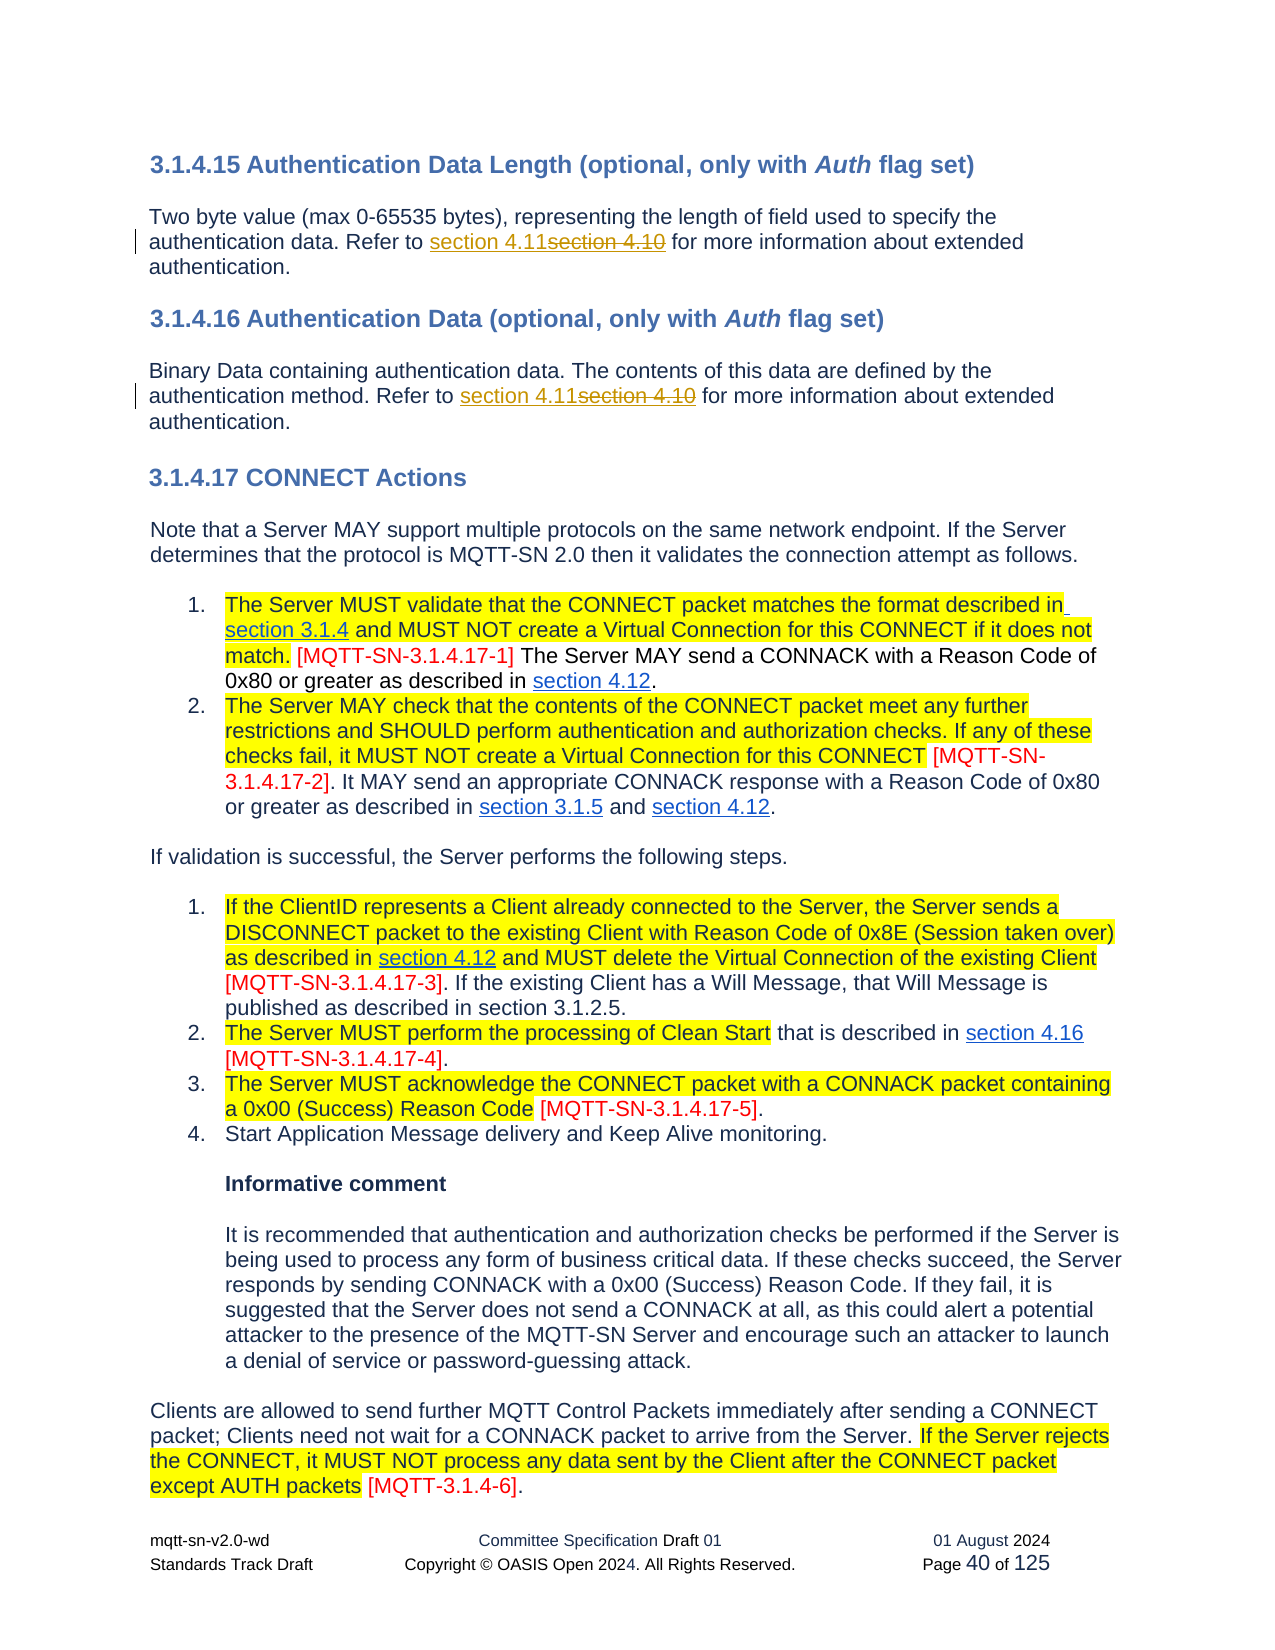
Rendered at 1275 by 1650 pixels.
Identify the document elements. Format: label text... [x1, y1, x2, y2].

subtitle 3.1.4.15 Authentication Data Length (optional, only with Auth flag set) [150, 150, 1124, 179]
list The Server MUST perform the processing of Clean Start that is described in section 4.16 [MQTT-SN-3.1.4.17-4]. [187, 1020, 1125, 1071]
text Two byte value (max 0-65535 bytes), representing the length of field used to specify the authentication data. Refer to section 4.11 for more information about extended authentication. [148, 204, 1124, 279]
subtitle 3.1.4.17 CONNECT Actions [148, 463, 1124, 492]
text Note that a Server MAY support multiple protocols on the same network endpoint. If the Server determines that the protocol is MQTT-SN 2.0 then it validates the connection attempt as follows. [150, 517, 1125, 567]
text Binary Data containing authentication data. The contents of this data are defined by the authentication method. Refer to section 4.11 for more information about extended authentication. [148, 358, 1124, 434]
list The Server MUST validate that the CONNECT packet matches the format described in section 3.1.4 and MUST NOT create a Virtual Connection for this CONNECT if it does not match. [MQTT-SN-3.1.4.17-1] The Server MAY send a CONNACK with a Reason Code of 0x80 or greater as described in section 4.12. [187, 592, 1125, 693]
text If validation is successful, the Server performs the following steps. [150, 844, 1125, 869]
text It is recommended that authentication and authorization checks be performed if the Server is being used to process any form of business critical data. If these checks succeed, the Server responds by sending CONNACK with a 0x00 (Success) Reason Code. If they fail, it is suggested that the Server does not send a CONNACK at all, as this could alert a potential attacker to the presence of the MQTT-SN Server and encourage such an attacker to launch a denial of service or password-guessing attack. [225, 1221, 1125, 1373]
subtitle 3.1.4.16 Authentication Data (optional, only with Auth flag set) [150, 304, 1124, 333]
text Informative comment [225, 1171, 1125, 1196]
list Start Application Message delivery and Keep Alive monitoring. [187, 1121, 1125, 1146]
text Clients are allowed to send further MQTT Control Packets immediately after sending a CONNECT packet; Clients need not wait for a CONNACK packet to arrive from the Server. If the Server rejects the CONNECT, it MUST NOT process any data sent by the Client after the CONNECT packet except AUTH packets [MQTT-3.1.4-6]. [150, 1398, 1125, 1498]
list The Server MAY check that the contents of the CONNECT packet meet any further restrictions and SHOULD perform authentication and authorization checks. If any of these checks fail, it MUST NOT create a Virtual Connection for this CONNECT [MQTT-SN-3.1.4.17-2]. It MAY send an appropriate CONNACK response with a Reason Code of 0x80 or greater as described in section 3.1.5 and section 4.12. [187, 693, 1125, 819]
list If the ClientID represents a Client already connected to the Server, the Server sends a DISCONNECT packet to the existing Client with Reason Code of 0x8E (Session taken over) as described in section 4.12 and MUST delete the Virtual Connection of the existing Client [MQTT-SN-3.1.4.17-3]. If the existing Client has a Will Message, that Will Message is published as described in section 3.1.2.5. [187, 894, 1125, 1020]
list The Server MUST acknowledge the CONNECT packet with a CONNACK packet containing a 0x00 (Success) Reason Code [MQTT-SN-3.1.4.17-5]. [187, 1071, 1125, 1121]
